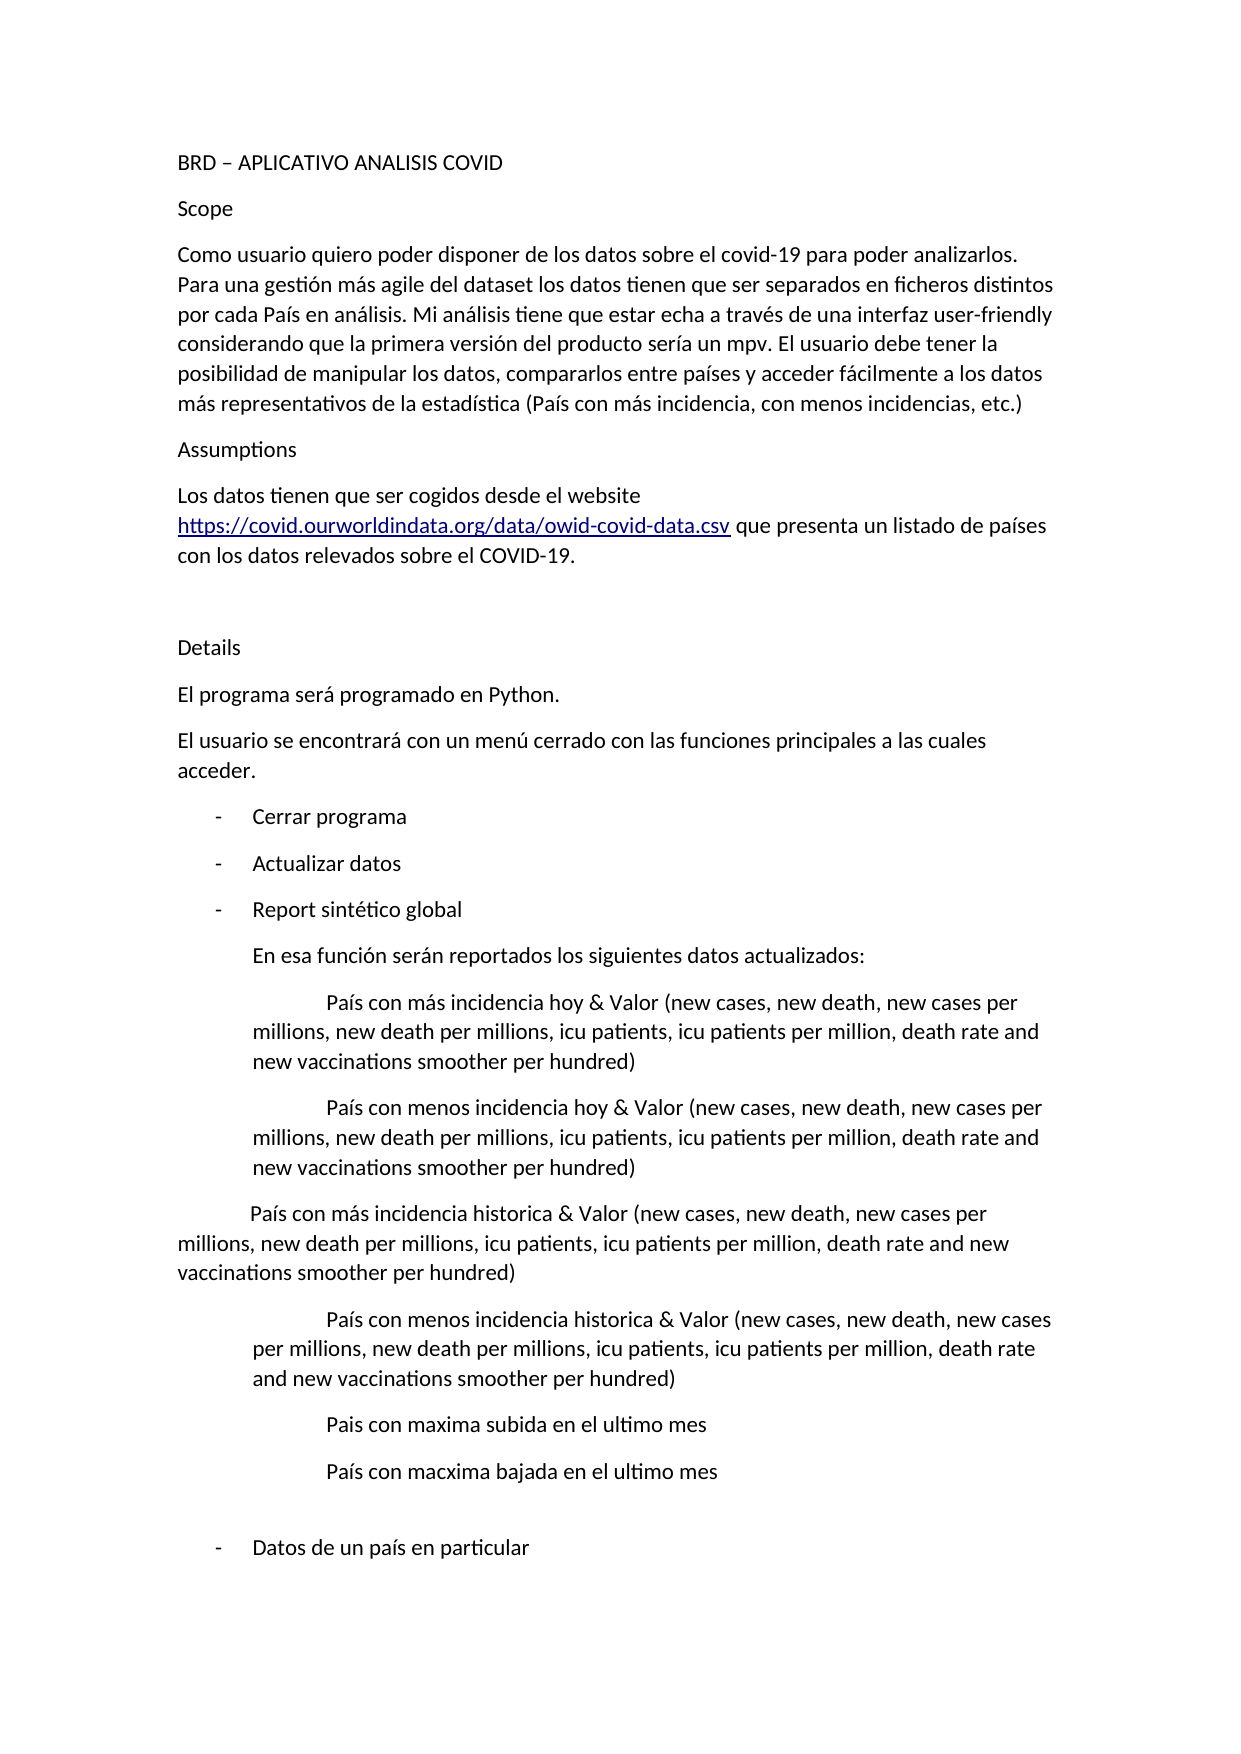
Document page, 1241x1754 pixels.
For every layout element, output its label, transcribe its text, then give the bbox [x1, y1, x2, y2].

list País con menos incidencia hoy & Valor (new cases, new death, new cases per millions, new death per millions, icu patients, icu patients per million, death rate and new vaccinations smoother per hundred) [252, 1093, 1063, 1181]
text El programa será programado en Python. [177, 680, 1063, 708]
list En esa función serán reportados los siguientes datos actualizados: [252, 941, 1063, 969]
list País con macxima bajada en el ultimo mes [252, 1457, 1063, 1515]
text Scope [177, 194, 1063, 222]
list País con más incidencia historica & Valor (new cases, new death, new cases per millions, new death per millions, icu patients, icu patients per million, death rate and new vaccinations smoother per hundred) [177, 1199, 1063, 1287]
list País con menos incidencia historica & Valor (new cases, new death, new cases per millions, new death per millions, icu patients, icu patients per million, death rate and new vaccinations smoother per hundred) [252, 1305, 1063, 1392]
text Details [177, 633, 1063, 662]
text Assumptions [177, 435, 1063, 463]
list Pais con maxima subida en el ultimo mes [252, 1411, 1063, 1439]
list Report sintético global [215, 895, 1063, 923]
text Los datos tienen que ser cogidos desde el website https://covid.ourworldindata.org/data/owid-covid-data.csv que presenta un listado de países con los datos relevados sobre el COVID-19. [177, 481, 1063, 569]
list Cerrar programa [215, 802, 1063, 830]
text BRD – APLICATIVO ANALISIS COVID [177, 148, 1063, 176]
list País con más incidencia hoy & Valor (new cases, new death, new cases per millions, new death per millions, icu patients, icu patients per million, death rate and new vaccinations smoother per hundred) [252, 988, 1063, 1075]
list Actualizar datos [215, 849, 1063, 877]
text El usuario se encontrará con un menú cerrado con las funciones principales a las cuales acceder. [177, 726, 1063, 784]
text Como usuario quiero poder disponer de los datos sobre el covid-19 para poder analizarlos. Para una gestión más agile del dataset los datos tienen que ser separados en ficheros distintos por cada País en análisis. Mi análisis tiene que estar echa a través de una interfaz user-friendly considerando que la primera versión del producto sería un mpv. El usuario debe tener la posibilidad de manipular los datos, compararlos entre países y acceder fácilmente a los datos más representativos de la estadística (País con más incidencia, con menos incidencias, etc.) [177, 240, 1063, 417]
list Datos de un país en particular [215, 1533, 1063, 1561]
